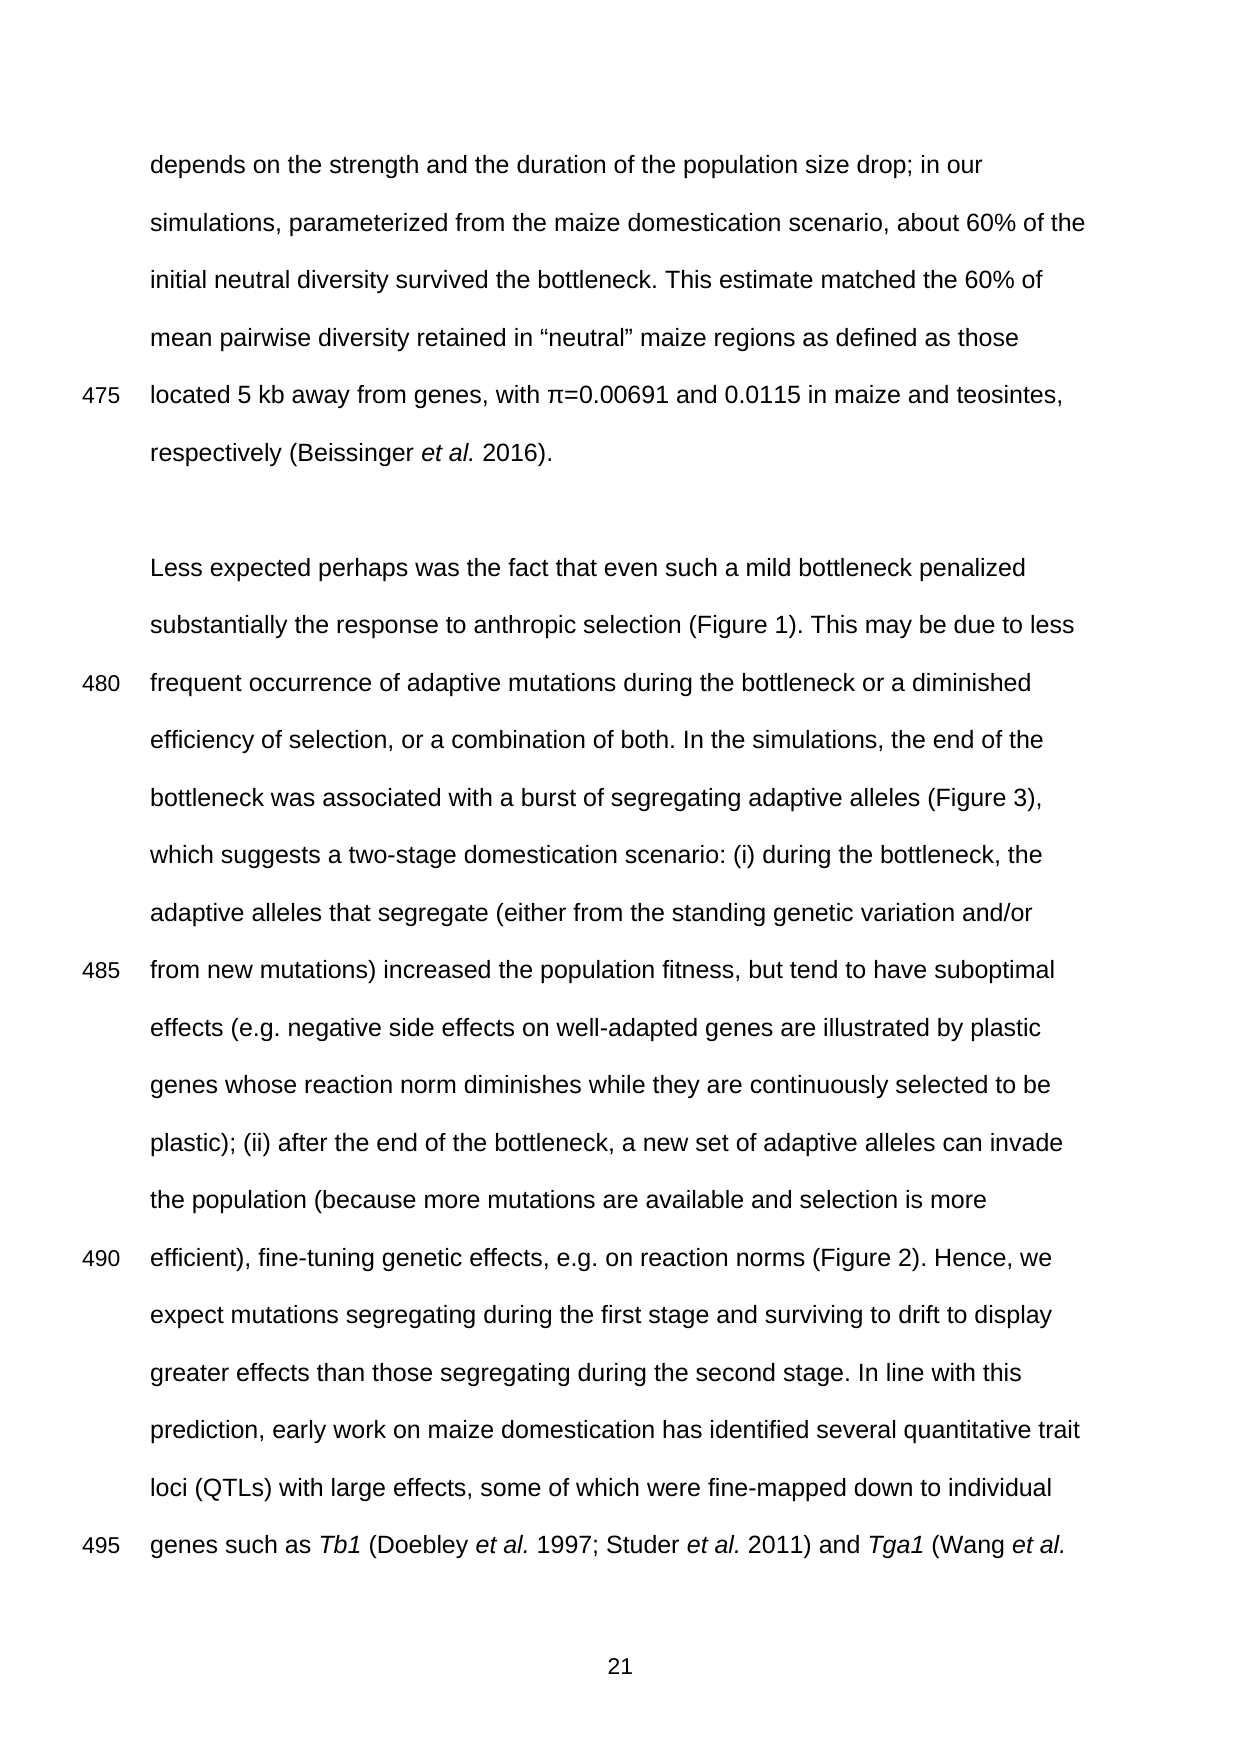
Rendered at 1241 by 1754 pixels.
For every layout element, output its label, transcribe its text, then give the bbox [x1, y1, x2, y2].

text depends on the strength and the duration of the population size drop; in our simulations, parameterized from the maize domestication scenario, about 60% of the initial neutral diversity survived the bottleneck. This estimate matched the 60% of mean pairwise diversity retained in “neutral” maize regions as defined as those located 5 kb away from genes, with π=0.00691 and 0.0115 in maize and teosintes, respectively (Beissinger et al. 2016). [150, 150, 1090, 466]
text Less expected perhaps was the fact that even such a mild bottleneck penalized substantially the response to anthropic selection (Figure 1). This may be due to less frequent occurrence of adaptive mutations during the bottleneck or a diminished efficiency of selection, or a combination of both. In the simulations, the end of the bottleneck was associated with a burst of segregating adaptive alleles (Figure 3), which suggests a two-stage domestication scenario: (i) during the bottleneck, the adaptive alleles that segregate (either from the standing genetic variation and/or from new mutations) increased the population fitness, but tend to have suboptimal effects (e.g. negative side effects on well-adapted genes are illustrated by plastic genes whose reaction norm diminishes while they are continuously selected to be plastic); (ii) after the end of the bottleneck, a new set of adaptive alleles can invade the population (because more mutations are available and selection is more efficient), fine-tuning genetic effects, e.g. on reaction norms (Figure 2). Hence, we expect mutations segregating during the first stage and surviving to drift to display greater effects than those segregating during the second stage. In line with this prediction, early work on maize domestication has identified several quantitative trait loci (QTLs) with large effects, some of which were fine-mapped down to individual genes such as Tb1 (Doebley et al. 1997; Studer et al. 2011) and Tga1 (Wang et al. [150, 552, 1090, 1559]
